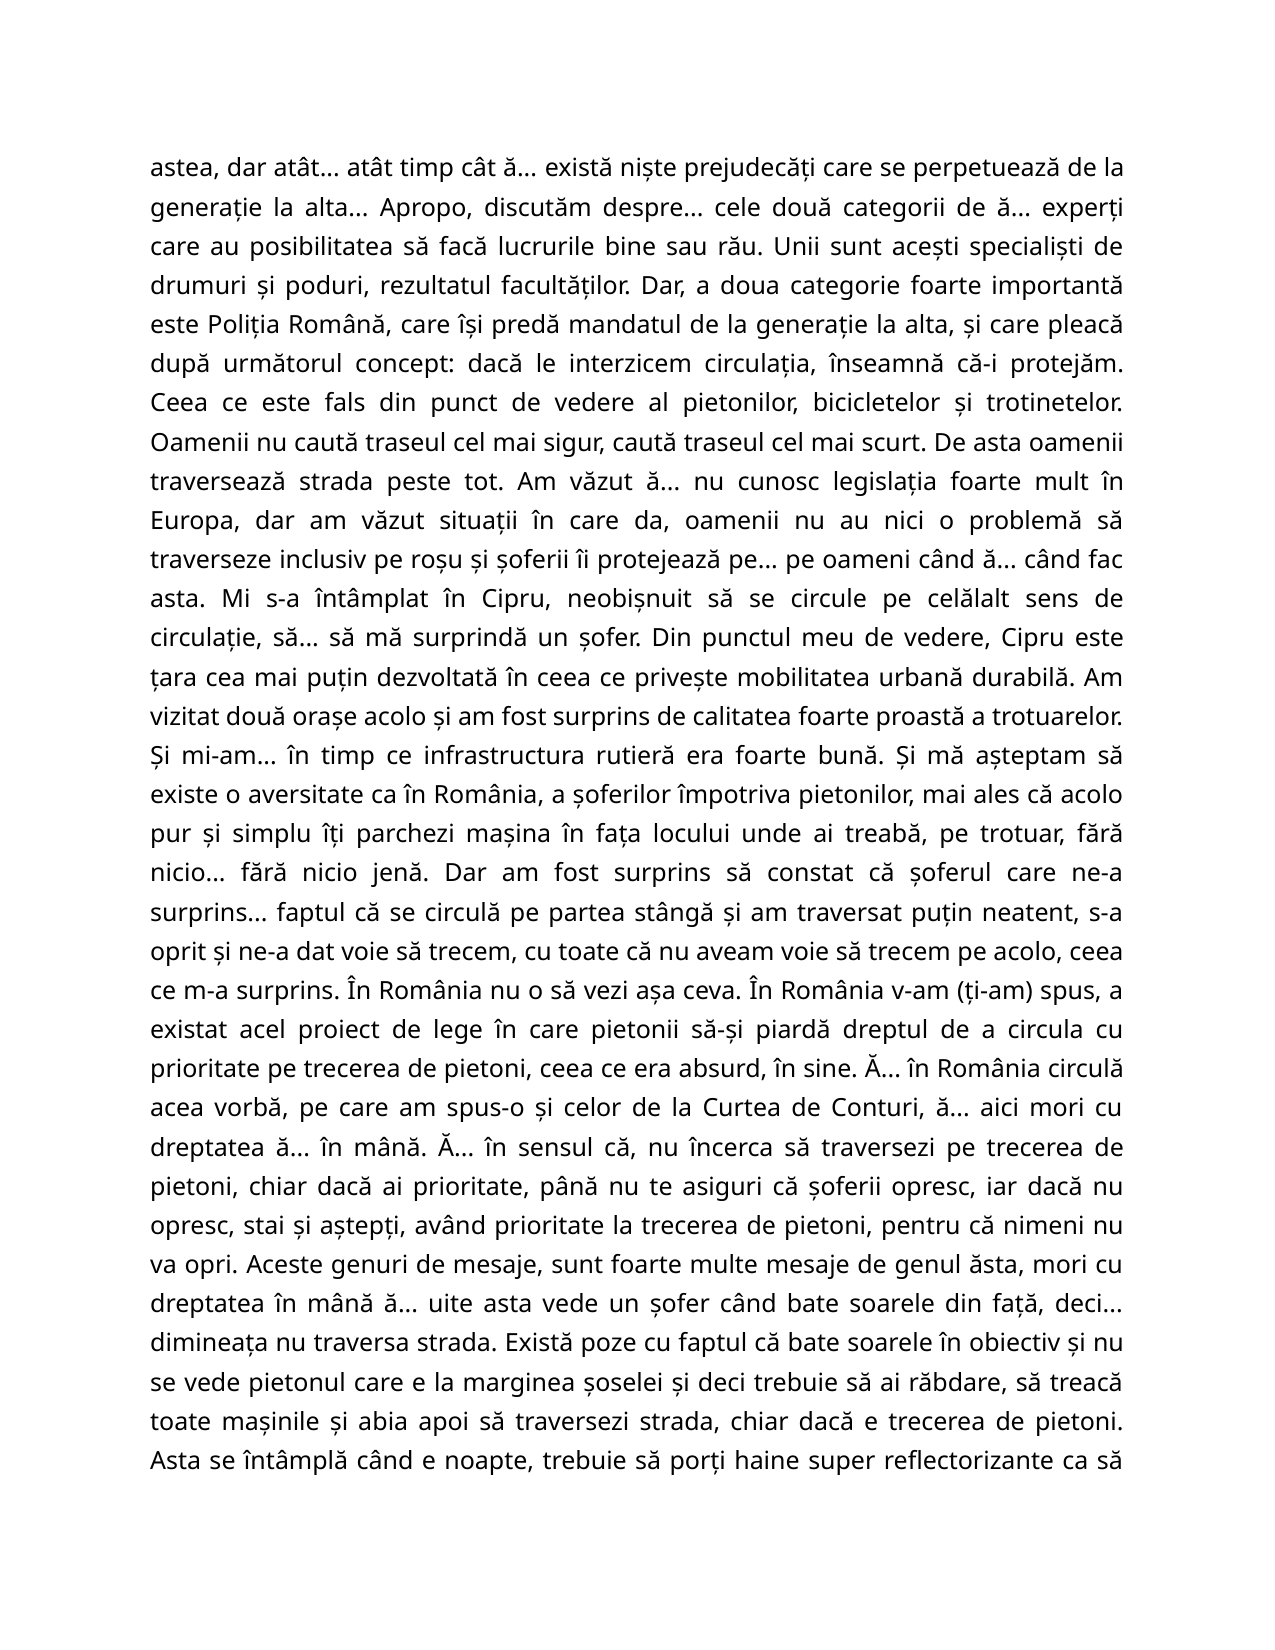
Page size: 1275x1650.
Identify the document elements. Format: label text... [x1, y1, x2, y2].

text astea, dar atât... atât timp cât ă... există niște prejudecăți care se perpetuează de la generație la alta... Apropo, discutăm despre... cele două categorii de ă... experți care au posibilitatea să facă lucrurile bine sau rău. Unii sunt acești specialiști de drumuri și poduri, rezultatul facultăților. Dar, a doua categorie foarte importantă este Poliția Română, care își predă mandatul de la generație la alta, și care pleacă după următorul concept: dacă le interzicem circulația, înseamnă că-i protejăm. Ceea ce este fals din punct de vedere al pietonilor, bicicletelor și trotinetelor. Oamenii nu caută traseul cel mai sigur, caută traseul cel mai scurt. De asta oamenii traversează strada peste tot. Am văzut ă... nu cunosc legislația foarte mult în Europa, dar am văzut situații în care da, oamenii nu au nici o problemă să traverseze inclusiv pe roșu și șoferii îi protejează pe... pe oameni când ă... când fac asta. Mi s-a întâmplat în Cipru, neobișnuit să se circule pe celălalt sens de circulație, să... să mă surprindă un șofer. Din punctul meu de vedere, Cipru este țara cea mai puțin dezvoltată în ceea ce privește mobilitatea urbană durabilă. Am vizitat două orașe acolo și am fost surprins de calitatea foarte proastă a trotuarelor. Și mi-am... în timp ce infrastructura rutieră era foarte bună. Și mă așteptam să existe o aversitate ca în România, a șoferilor împotriva pietonilor, mai ales că acolo pur și simplu îți parchezi mașina în fața locului unde ai treabă, pe trotuar, fără nicio... fără nicio jenă. Dar am fost surprins să constat că șoferul care ne-a surprins... faptul că se circulă pe partea stângă și am traversat puțin neatent, s-a oprit și ne-a dat voie să trecem, cu toate că nu aveam voie să trecem pe acolo, ceea ce m-a surprins. În România nu o să vezi așa ceva. În România v-am (ți-am) spus, a existat acel proiect de lege în care pietonii să-și piardă dreptul de a circula cu prioritate pe trecerea de pietoni, ceea ce era absurd, în sine. Ă... în România circulă acea vorbă, pe care am spus-o și celor de la Curtea de Conturi, ă... aici mori cu dreptatea ă... în mână. Ă... în sensul că, nu încerca să traversezi pe trecerea de pietoni, chiar dacă ai prioritate, până nu te asiguri că șoferii opresc, iar dacă nu opresc, stai și aștepți, având prioritate la trecerea de pietoni, pentru că nimeni nu va opri. Aceste genuri de mesaje, sunt foarte multe mesaje de genul ăsta, mori cu dreptatea în mână ă... uite asta vede un șofer când bate soarele din față, deci... dimineața nu traversa strada. Există poze cu faptul că bate soarele în obiectiv și nu se vede pietonul care e la marginea șoselei și deci trebuie să ai răbdare, să treacă toate mașinile și abia apoi să traversezi strada, chiar dacă e trecerea de pietoni. Asta se întâmplă când e noapte, trebuie să porți haine super reflectorizante ca să [150, 150, 1125, 1477]
